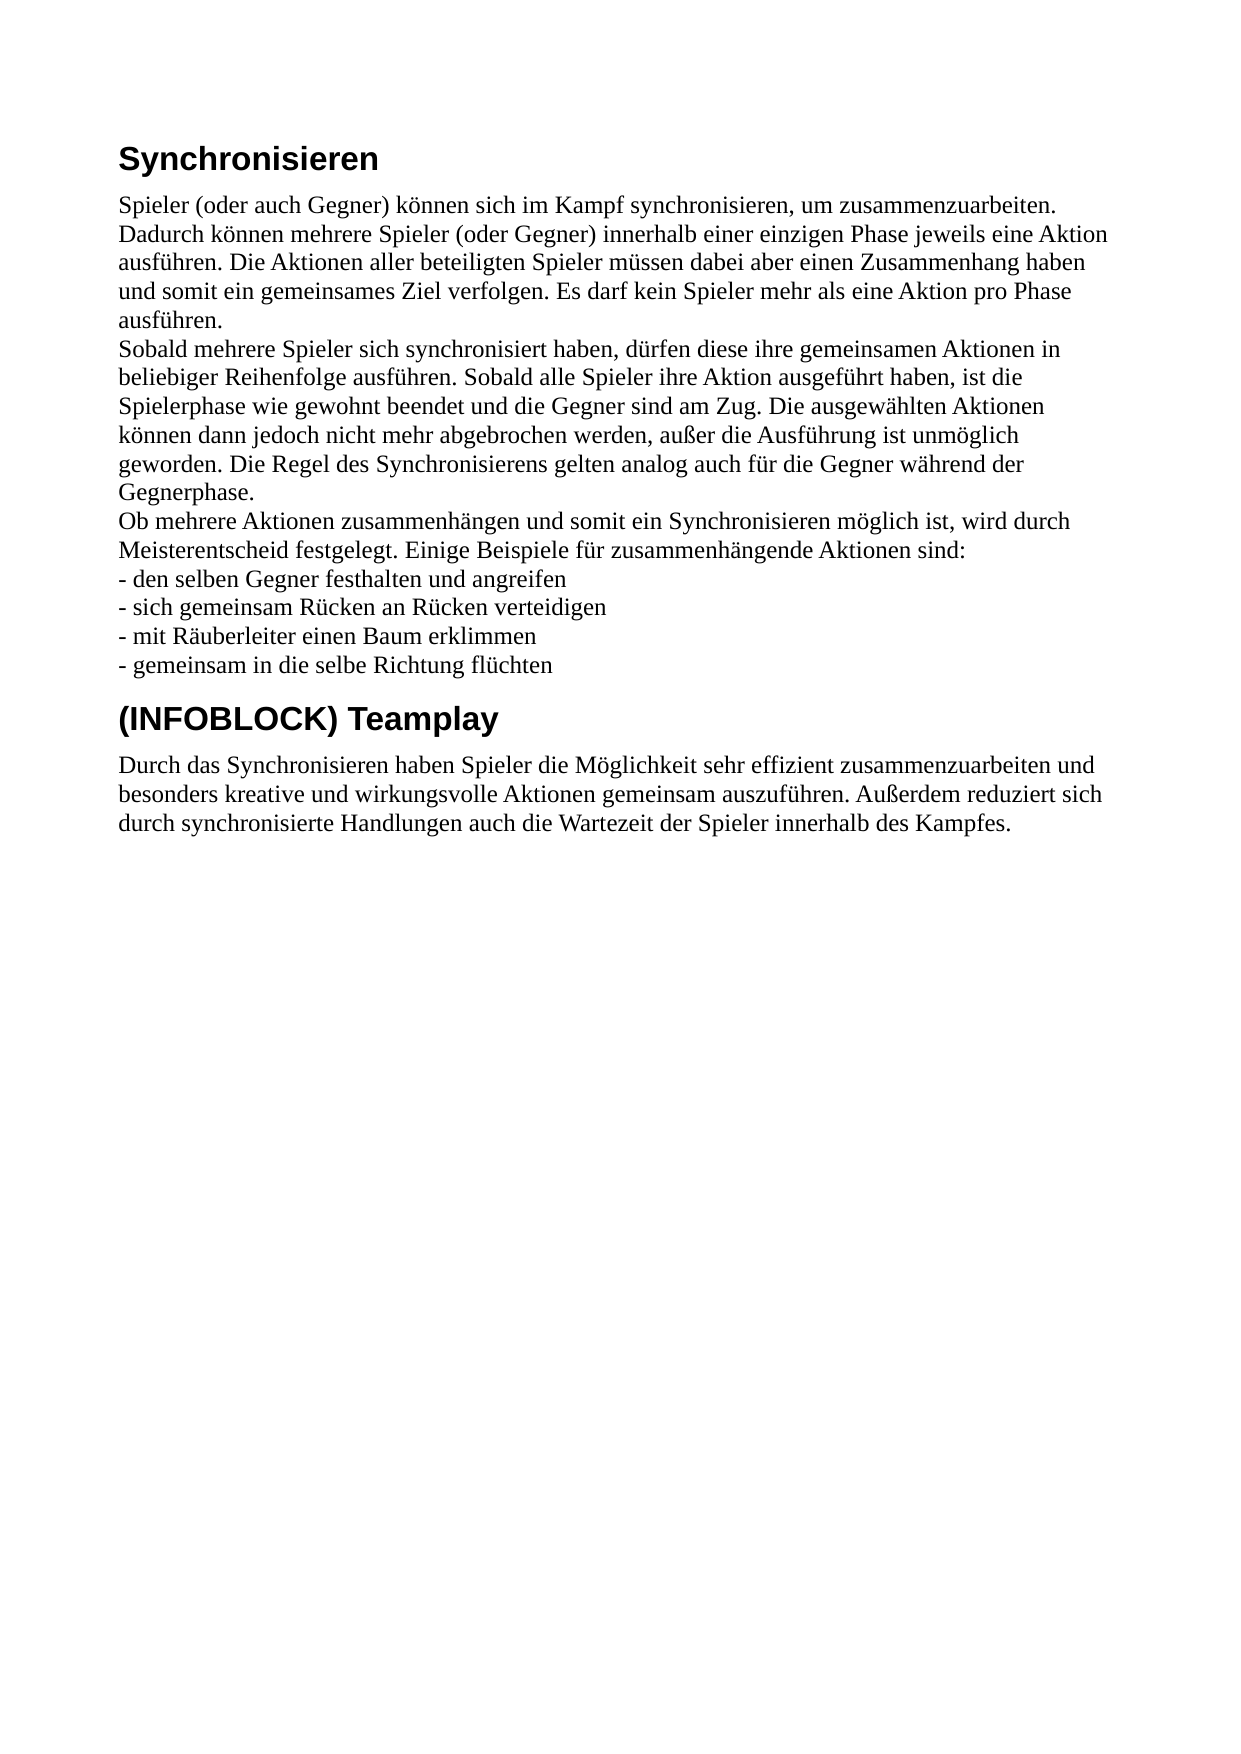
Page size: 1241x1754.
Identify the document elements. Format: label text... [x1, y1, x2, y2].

subtitle Synchronisieren [118, 139, 1122, 177]
text Ob mehrere Aktionen zusammenhängen und somit ein Synchronisieren möglich ist, wird durch Meisterentscheid festgelegt. Einige Beispiele für zusammenhängende Aktionen sind: [118, 506, 1122, 564]
text - mit Räuberleiter einen Baum erklimmen [118, 621, 1122, 650]
text Sobald mehrere Spieler sich synchronisiert haben, dürfen diese ihre gemeinsamen Aktionen in beliebiger Reihenfolge ausführen. Sobald alle Spieler ihre Aktion ausgeführt haben, ist die Spielerphase wie gewohnt beendet und die Gegner sind am Zug. Die ausgewählten Aktionen können dann jedoch nicht mehr abgebrochen werden, außer die Ausführung ist unmöglich geworden. Die Regel des Synchronisierens gelten analog auch für die Gegner während der Gegnerphase. [118, 334, 1122, 506]
subtitle (INFOBLOCK) Teamplay [118, 699, 1122, 738]
text - den selben Gegner festhalten und angreifen [118, 564, 1122, 592]
text - gemeinsam in die selbe Richtung flüchten [118, 650, 1122, 679]
text Spieler (oder auch Gegner) können sich im Kampf synchronisieren, um zusammenzuarbeiten. Dadurch können mehrere Spieler (oder Gegner) innerhalb einer einzigen Phase jeweils eine Aktion ausführen. Die Aktionen aller beteiligten Spieler müssen dabei aber einen Zusammenhang haben und somit ein gemeinsames Ziel verfolgen. Es darf kein Spieler mehr als eine Aktion pro Phase ausführen. [118, 190, 1122, 334]
text - sich gemeinsam Rücken an Rücken verteidigen [118, 592, 1122, 621]
text Durch das Synchronisieren haben Spieler die Möglichkeit sehr effizient zusammenzuarbeiten und besonders kreative und wirkungsvolle Aktionen gemeinsam auszuführen. Außerdem reduziert sich durch synchronisierte Handlungen auch die Wartezeit der Spieler innerhalb des Kampfes. [118, 750, 1122, 837]
